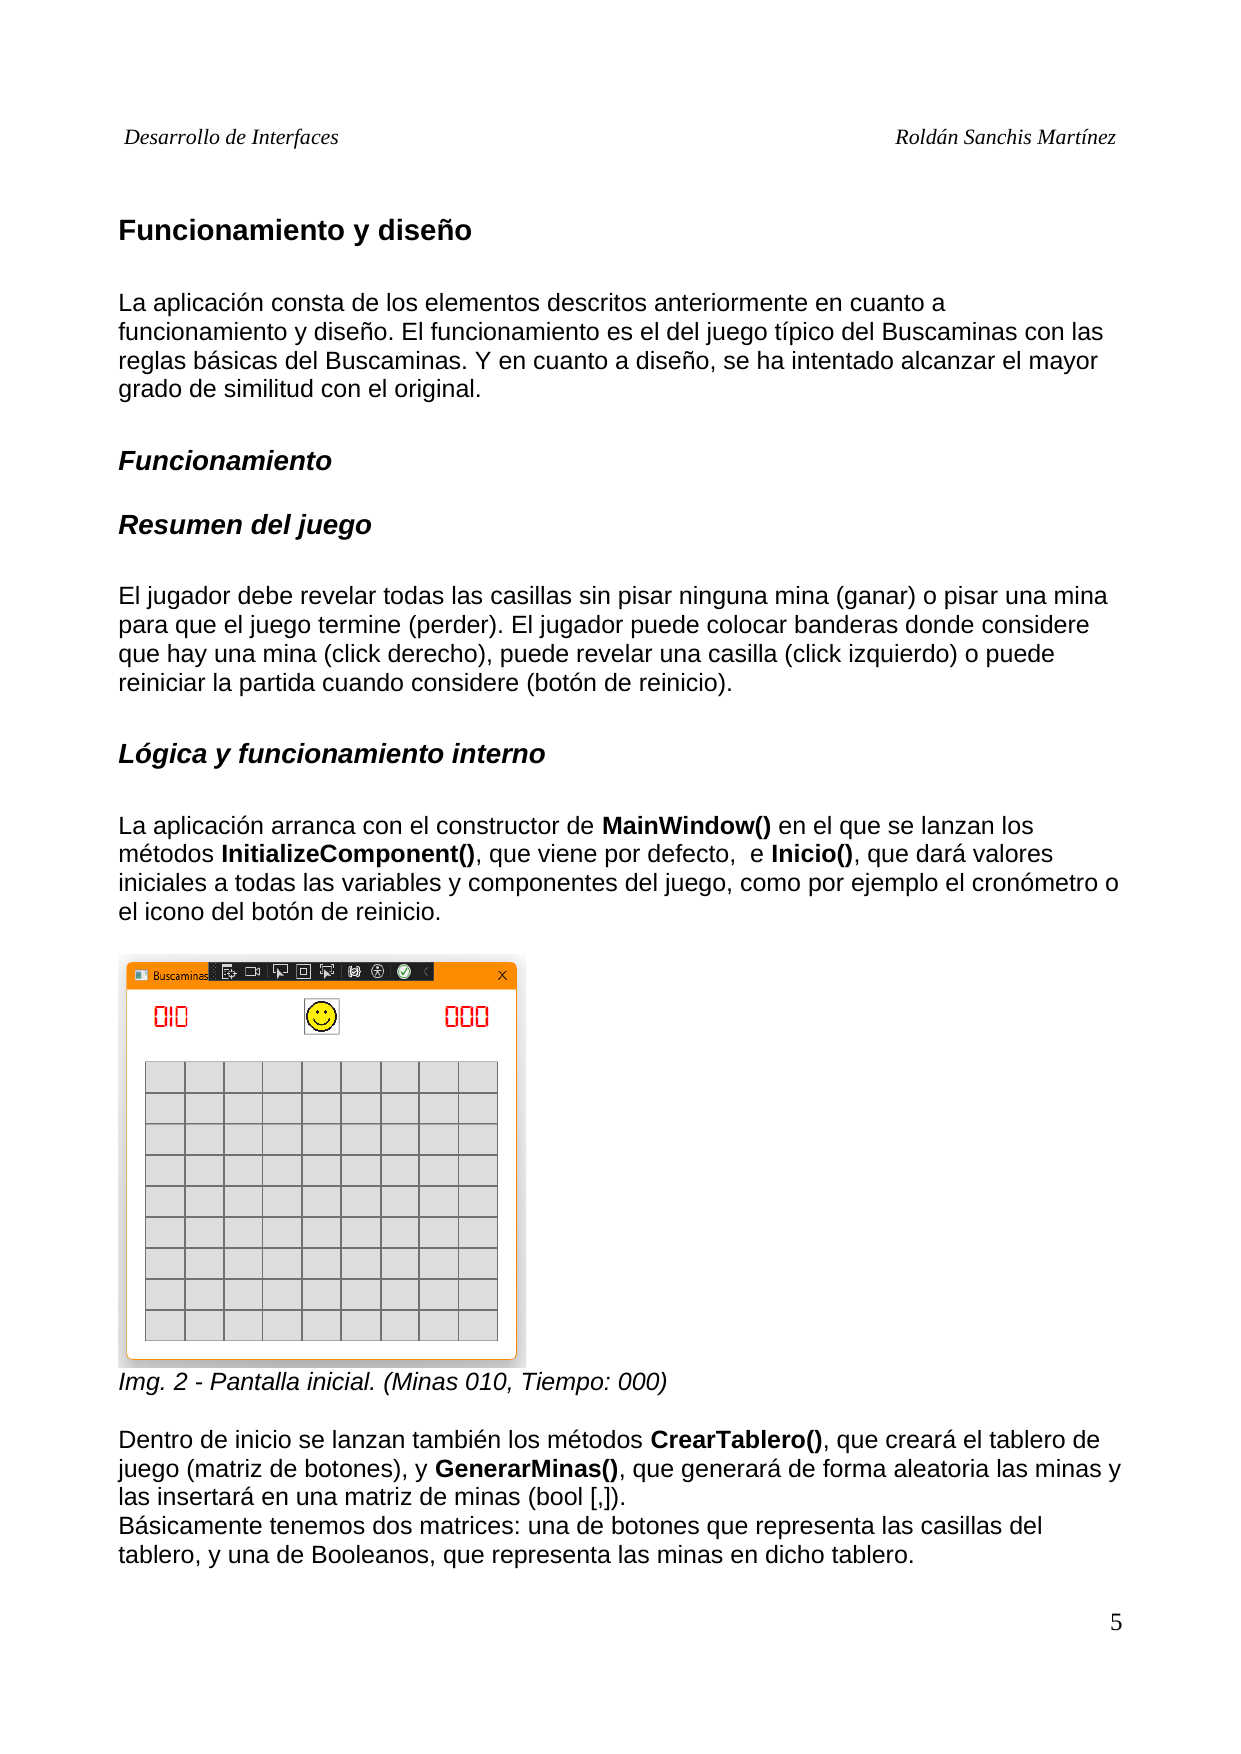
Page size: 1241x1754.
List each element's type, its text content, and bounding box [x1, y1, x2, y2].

picture [118, 954, 527, 1368]
text La aplicación consta de los elementos descritos anteriormente en cuanto a funcionamiento y diseño. El funcionamiento es el del juego típico del Buscaminas con las reglas básicas del Buscaminas. Y en cuanto a diseño, se ha intentado alcanzar el mayor grado de similitud con el original. [118, 288, 1122, 432]
text La aplicación arranca con el constructor de MainWindow() en el que se lanzan los métodos InitializeComponent(), que viene por defecto, e Inicio(), que dará valores iniciales a todas las variables y componentes del juego, como por ejemplo el cronómetro o el icono del botón de reinicio. [118, 811, 1122, 926]
subtitle Funcionamiento y diseño [118, 213, 1122, 247]
text Dentro de inicio se lanzan también los métodos CrearTablero(), que creará el tablero de juego (matriz de botones), y GenerarMinas(), que generará de forma aleatoria las minas y las insertará en una matriz de minas (bool [,]). [118, 1425, 1122, 1511]
subtitle Funcionamiento Resumen del juego [118, 444, 1122, 540]
text Img. 2 - Pantalla inicial. (Minas 010, Tiempo: 000) [118, 1367, 1122, 1396]
text Básicamente tenemos dos matrices: una de botones que representa las casillas del tablero, y una de Booleanos, que representa las minas en dicho tablero. [118, 1511, 1122, 1568]
text El jugador debe revelar todas las casillas sin pisar ninguna mina (ganar) o pisar una mina para que el juego termine (perder). El jugador puede colocar banderas donde considere que hay una mina (click derecho), puede revelar una casilla (click izquierdo) o puede reiniciar la partida cuando considere (botón de reinicio). [118, 581, 1122, 725]
subtitle Lógica y funcionamiento interno [118, 738, 1122, 769]
